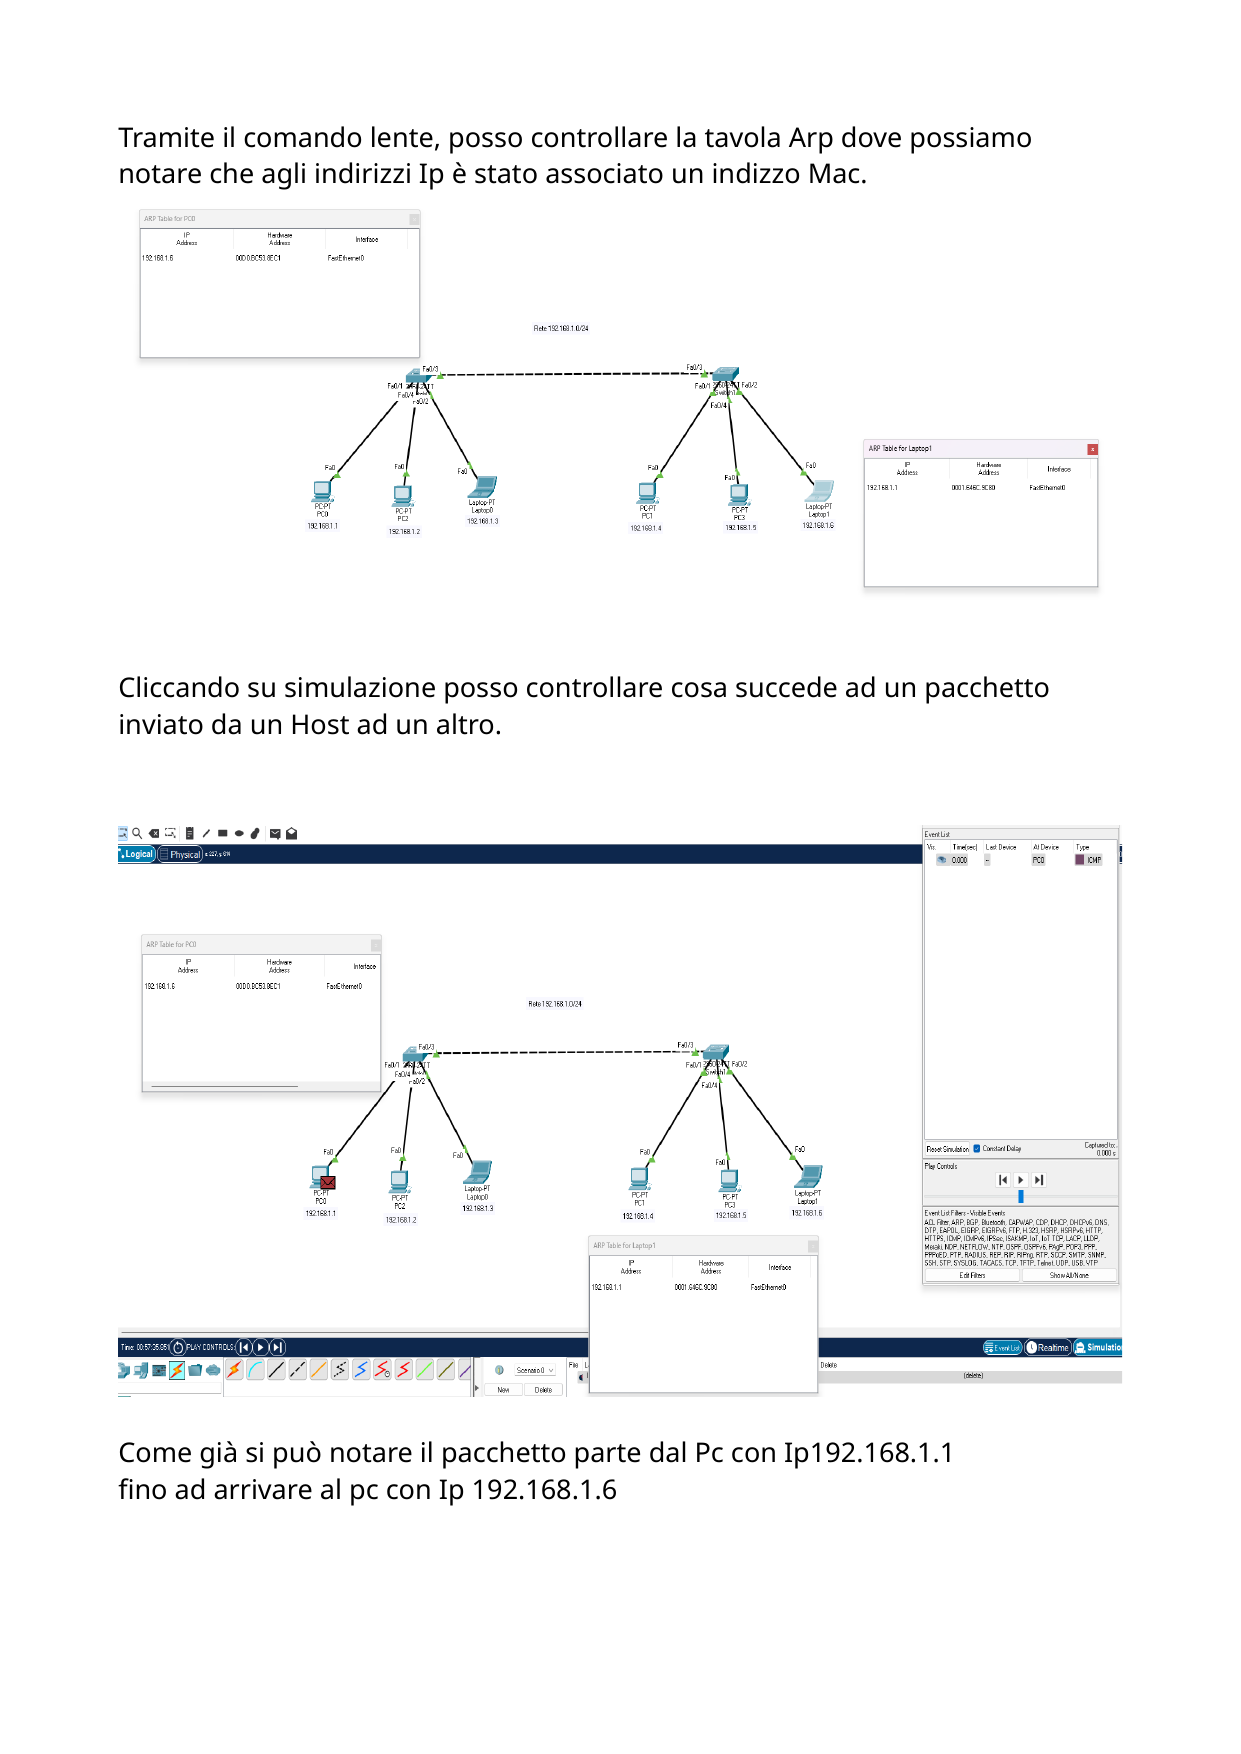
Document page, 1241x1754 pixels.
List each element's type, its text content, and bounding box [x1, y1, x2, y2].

text Tramite il comando lente, posso controllare la tavola Arp dove possiamo notare che agli indirizzi Ip è stato associato un indizzo Mac. [118, 118, 1122, 192]
text fino ad arrivare al pc con Ip 192.168.1.6 [118, 1471, 1122, 1507]
text Cliccando su simulazione posso controllare cosa succede ad un pacchetto inviato da un Host ad un altro. [118, 669, 1122, 743]
picture [1098, 1345, 1123, 1350]
picture [118, 825, 1123, 1397]
text Come già si può notare il pacchetto parte dal Pc con Ip192.168.1.1 [118, 1434, 1122, 1471]
picture [118, 206, 1123, 632]
